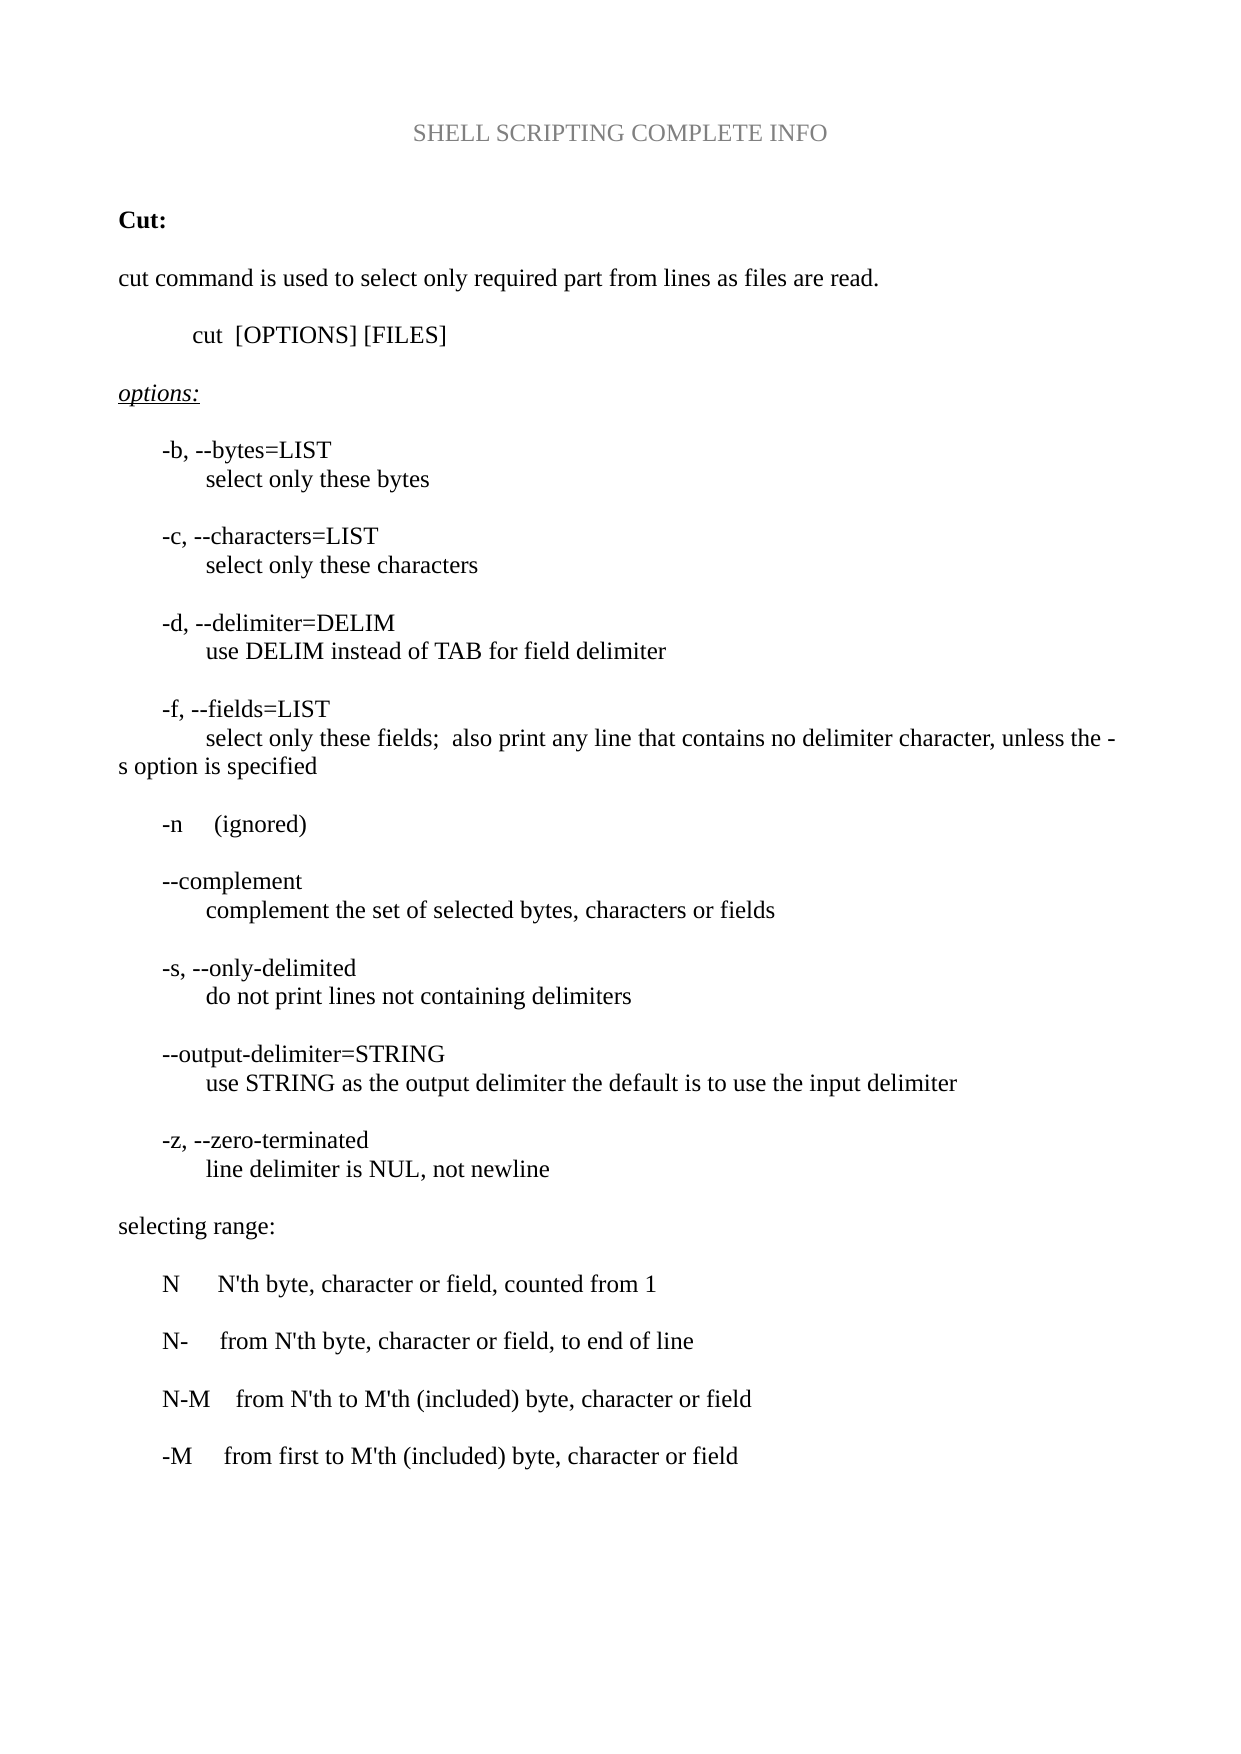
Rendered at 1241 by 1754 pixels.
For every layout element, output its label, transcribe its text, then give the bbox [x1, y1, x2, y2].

text -c, --characters=LIST [118, 521, 1122, 550]
text N- from N'th byte, character or field, to end of line [118, 1326, 1122, 1355]
text -M from first to M'th (included) byte, character or field [118, 1441, 1122, 1470]
text N-M from N'th to M'th (included) byte, character or field [118, 1384, 1122, 1413]
text -f, --fields=LIST [118, 694, 1122, 723]
text Cut: [118, 205, 1122, 234]
text -n (ignored) [118, 809, 1122, 838]
text line delimiter is NUL, not newline [118, 1154, 1122, 1183]
text --complement [118, 866, 1122, 895]
text -z, --zero-terminated [118, 1125, 1122, 1154]
text use DELIM instead of TAB for field delimiter [118, 636, 1122, 665]
text cut command is used to select only required part from lines as files are read. [118, 263, 1122, 291]
text select only these bytes [118, 464, 1122, 493]
text N N'th byte, character or field, counted from 1 [118, 1269, 1122, 1298]
text select only these fields; also print any line that contains no delimiter character, unless the -s option is specified [118, 723, 1122, 780]
text cut [OPTIONS] [FILES] [118, 320, 1122, 349]
text --output-delimiter=STRING [118, 1039, 1122, 1068]
text -b, --bytes=LIST [118, 435, 1122, 464]
text complement the set of selected bytes, characters or fields [118, 895, 1122, 924]
text options: [118, 378, 1122, 406]
text selecting range: [118, 1211, 1122, 1240]
text -d, --delimiter=DELIM [118, 608, 1122, 636]
text do not print lines not containing delimiters [118, 981, 1122, 1010]
text -s, --only-delimited [118, 953, 1122, 981]
text use STRING as the output delimiter the default is to use the input delimiter [118, 1068, 1122, 1096]
text select only these characters [118, 550, 1122, 579]
